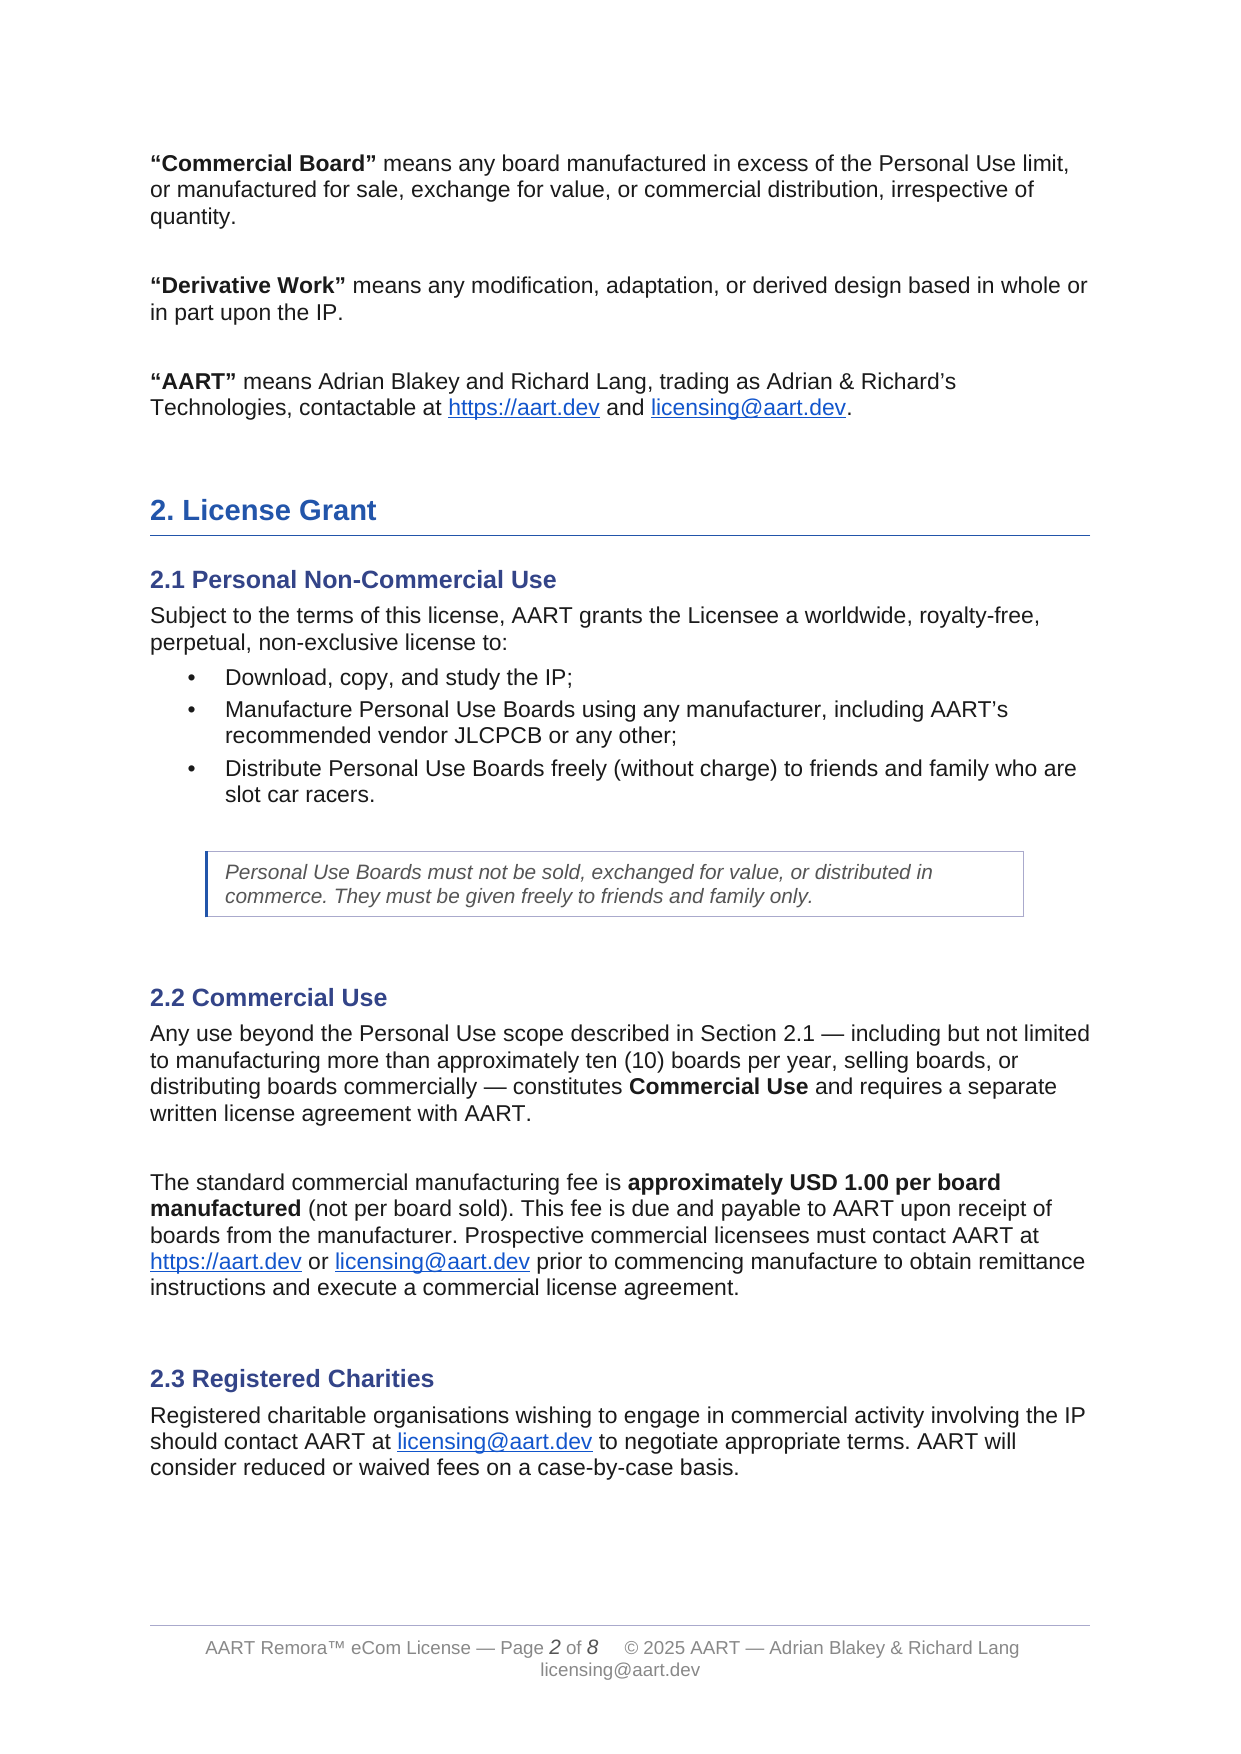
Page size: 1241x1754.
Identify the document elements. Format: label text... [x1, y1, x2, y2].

list Distribute Personal Use Boards freely (without charge) to friends and family who are slot car racers. [187, 755, 1090, 808]
list Download, copy, and study the IP; [187, 663, 1090, 690]
text The standard commercial manufacturing fee is approximately USD 1.00 per board manufactured (not per board sold). This fee is due and payable to AART upon receipt of boards from the manufacturer. Prospective commercial licensees must contact AART at https://aart.dev or licensing@aart.dev prior to commencing manufacture to obtain remittance instructions and execute a commercial license agreement. [150, 1169, 1090, 1301]
text Personal Use Boards must not be sold, exchanged for value, or distributed in commerce. They must be given freely to friends and family only. [208, 852, 1023, 916]
subtitle 2.1 Personal Non-Commercial Use [150, 565, 1090, 594]
text Any use beyond the Personal Use scope described in Section 2.1 — including but not limited to manufacturing more than approximately ten (10) boards per year, selling boards, or distributing boards commercially — constitutes Commercial Use and requires a separate written license agreement with AART. [150, 1020, 1090, 1126]
subtitle 2.2 Commercial Use [150, 983, 1090, 1012]
list Manufacture Personal Use Boards using any manufacturer, including AART’s recommended vendor JLCPCB or any other; [187, 696, 1090, 749]
text “Commercial Board” means any board manufactured in excess of the Personal Use limit, or manufactured for sale, exchange for value, or commercial distribution, irrespective of quantity. [150, 150, 1090, 229]
subtitle 2. License Grant [150, 493, 1090, 535]
text Subject to the terms of this license, AART grants the Licensee a worldwide, royalty-free, perpetual, non-exclusive license to: [150, 602, 1090, 655]
text “AART” means Adrian Blakey and Richard Lang, trading as Adrian & Richard’s Technologies, contactable at https://aart.dev and licensing@aart.dev. [150, 368, 1090, 421]
text “Derivative Work” means any modification, adaptation, or derived design based in whole or in part upon the IP. [150, 272, 1090, 325]
subtitle 2.3 Registered Charities [150, 1364, 1090, 1393]
text Registered charitable organisations wishing to engage in commercial activity involving the IP should contact AART at licensing@aart.dev to negotiate appropriate terms. AART will consider reduced or waived fees on a case-by-case basis. [150, 1402, 1090, 1481]
